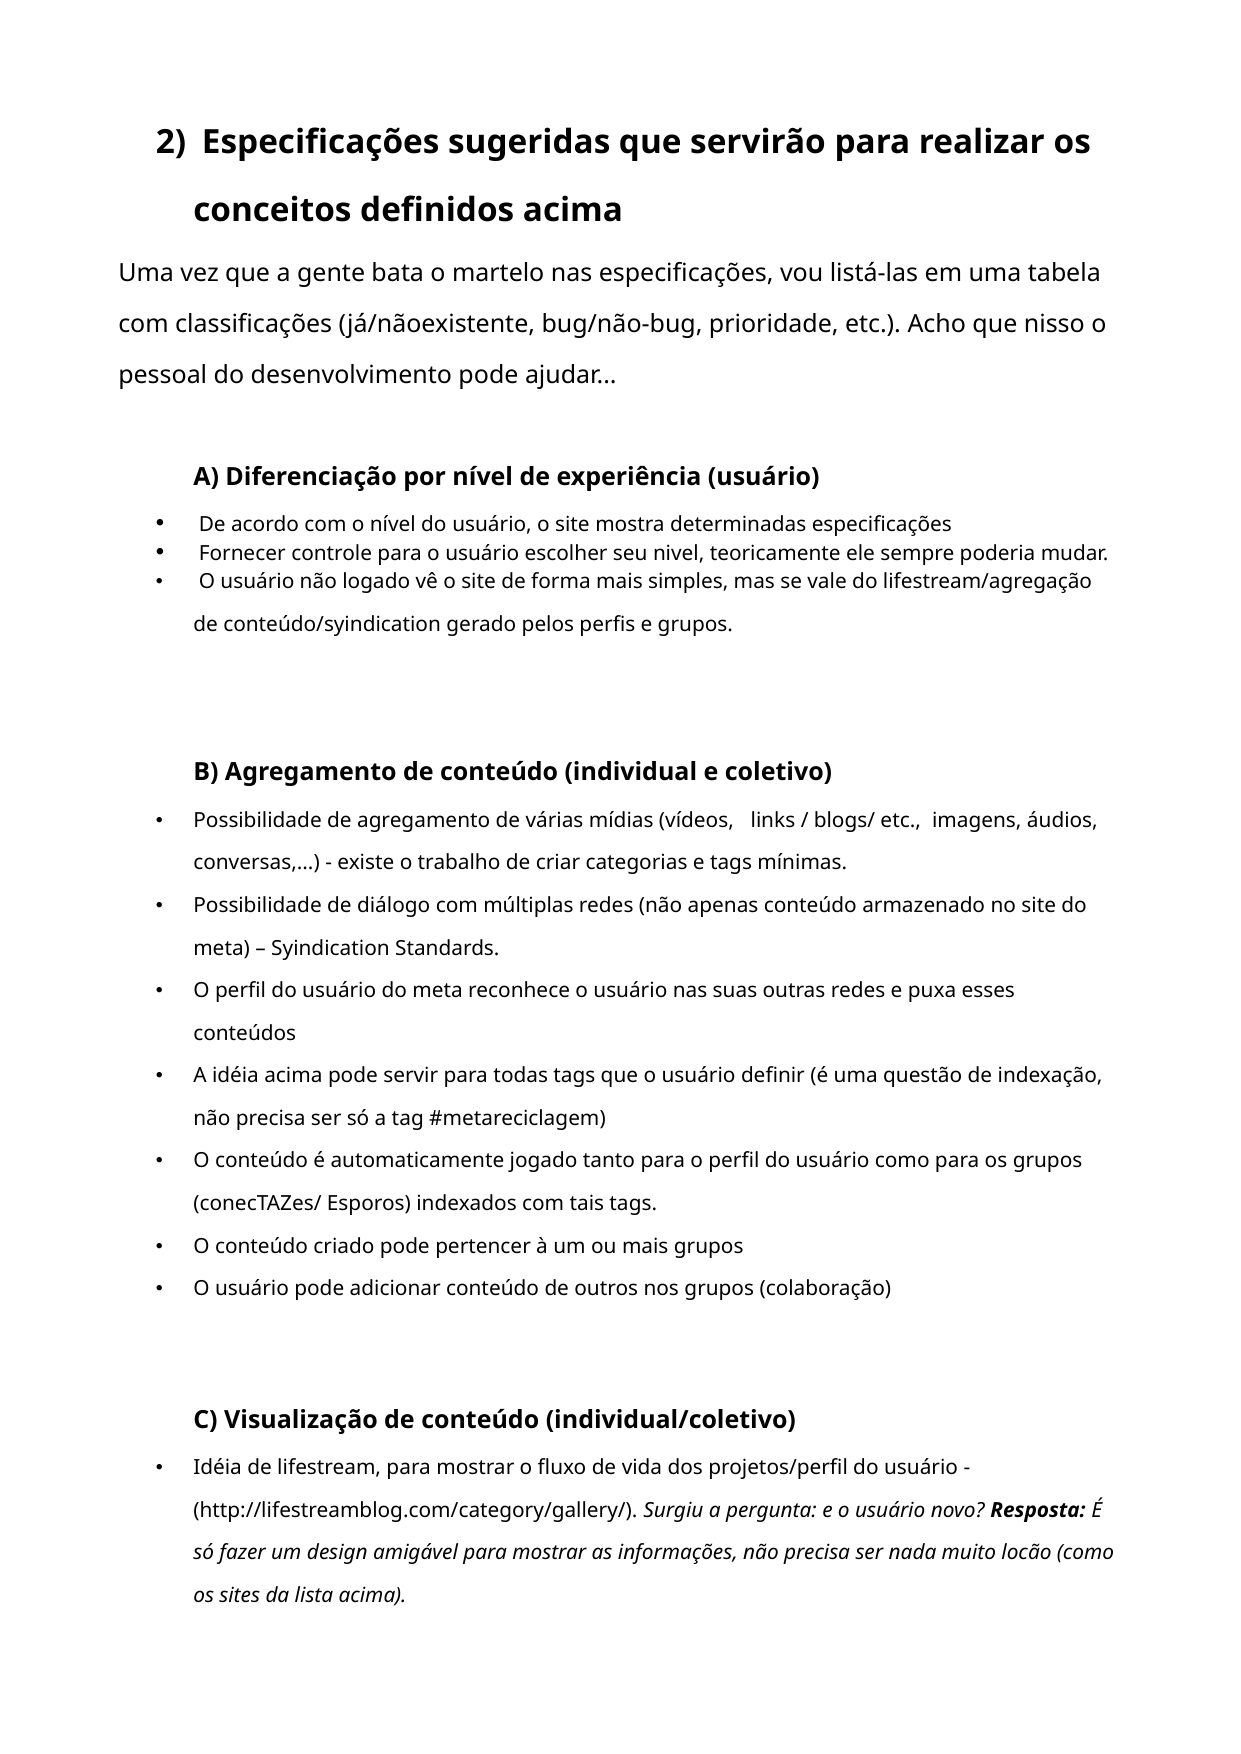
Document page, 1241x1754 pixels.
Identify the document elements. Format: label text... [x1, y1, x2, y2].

list B) Agregamento de conteúdo (individual e coletivo) [156, 754, 1122, 788]
list Possibilidade de agregamento de várias mídias (vídeos, links / blogs/ etc., imagens, áudios, conversas,...) - existe o trabalho de criar categorias e tags mínimas. [156, 805, 1122, 876]
list O conteúdo é automaticamente jogado tanto para o perfil do usuário como para os grupos (conecTAZes/ Esporos) indexados com tais tags. [156, 1146, 1122, 1217]
list De acordo com o nível do usuário, o site mostra determinadas especificações [156, 509, 1122, 538]
list Possibilidade de diálogo com múltiplas redes (não apenas conteúdo armazenado no site do meta) – Syindication Standards. [156, 890, 1122, 961]
list O usuário pode adicionar conteúdo de outros nos grupos (colaboração) [156, 1273, 1122, 1302]
list Idéia de lifestream, para mostrar o fluxo de vida dos projetos/perfil do usuário - (http://lifestreamblog.com/category/gallery/). Surgiu a pergunta: e o usuário novo? Resposta: É só fazer um design amigável para mostrar as informações, não precisa ser nada muito locão (como os sites da lista acima). [156, 1452, 1122, 1608]
list A idéia acima pode servir para todas tags que o usuário definir (é uma questão de indexação, não precisa ser só a tag #metareciclagem) [156, 1060, 1122, 1131]
list Especificações sugeridas que servirão para realizar os conceitos definidos acima [156, 118, 1122, 232]
list O perfil do usuário do meta reconhece o usuário nas suas outras redes e puxa esses conteúdos [156, 975, 1122, 1046]
list A) Diferenciação por nível de experiência (usuário) [156, 458, 1122, 493]
list O conteúdo criado pode pertencer à um ou mais grupos [156, 1231, 1122, 1259]
text Uma vez que a gente bata o martelo nas especificações, vou listá-las em uma tabela com classificações (já/nãoexistente, bug/não-bug, prioridade, etc.). Acho que nisso o pessoal do desenvolvimento pode ajudar... [118, 254, 1122, 391]
list Fornecer controle para o usuário escolher seu nivel, teoricamente ele sempre poderia mudar. [156, 538, 1122, 566]
list C) Visualização de conteúdo (individual/coletivo) [156, 1401, 1122, 1435]
list O usuário não logado vê o site de forma mais simples, mas se vale do lifestream/agregação de conteúdo/syindication gerado pelos perfis e grupos. [156, 566, 1122, 637]
